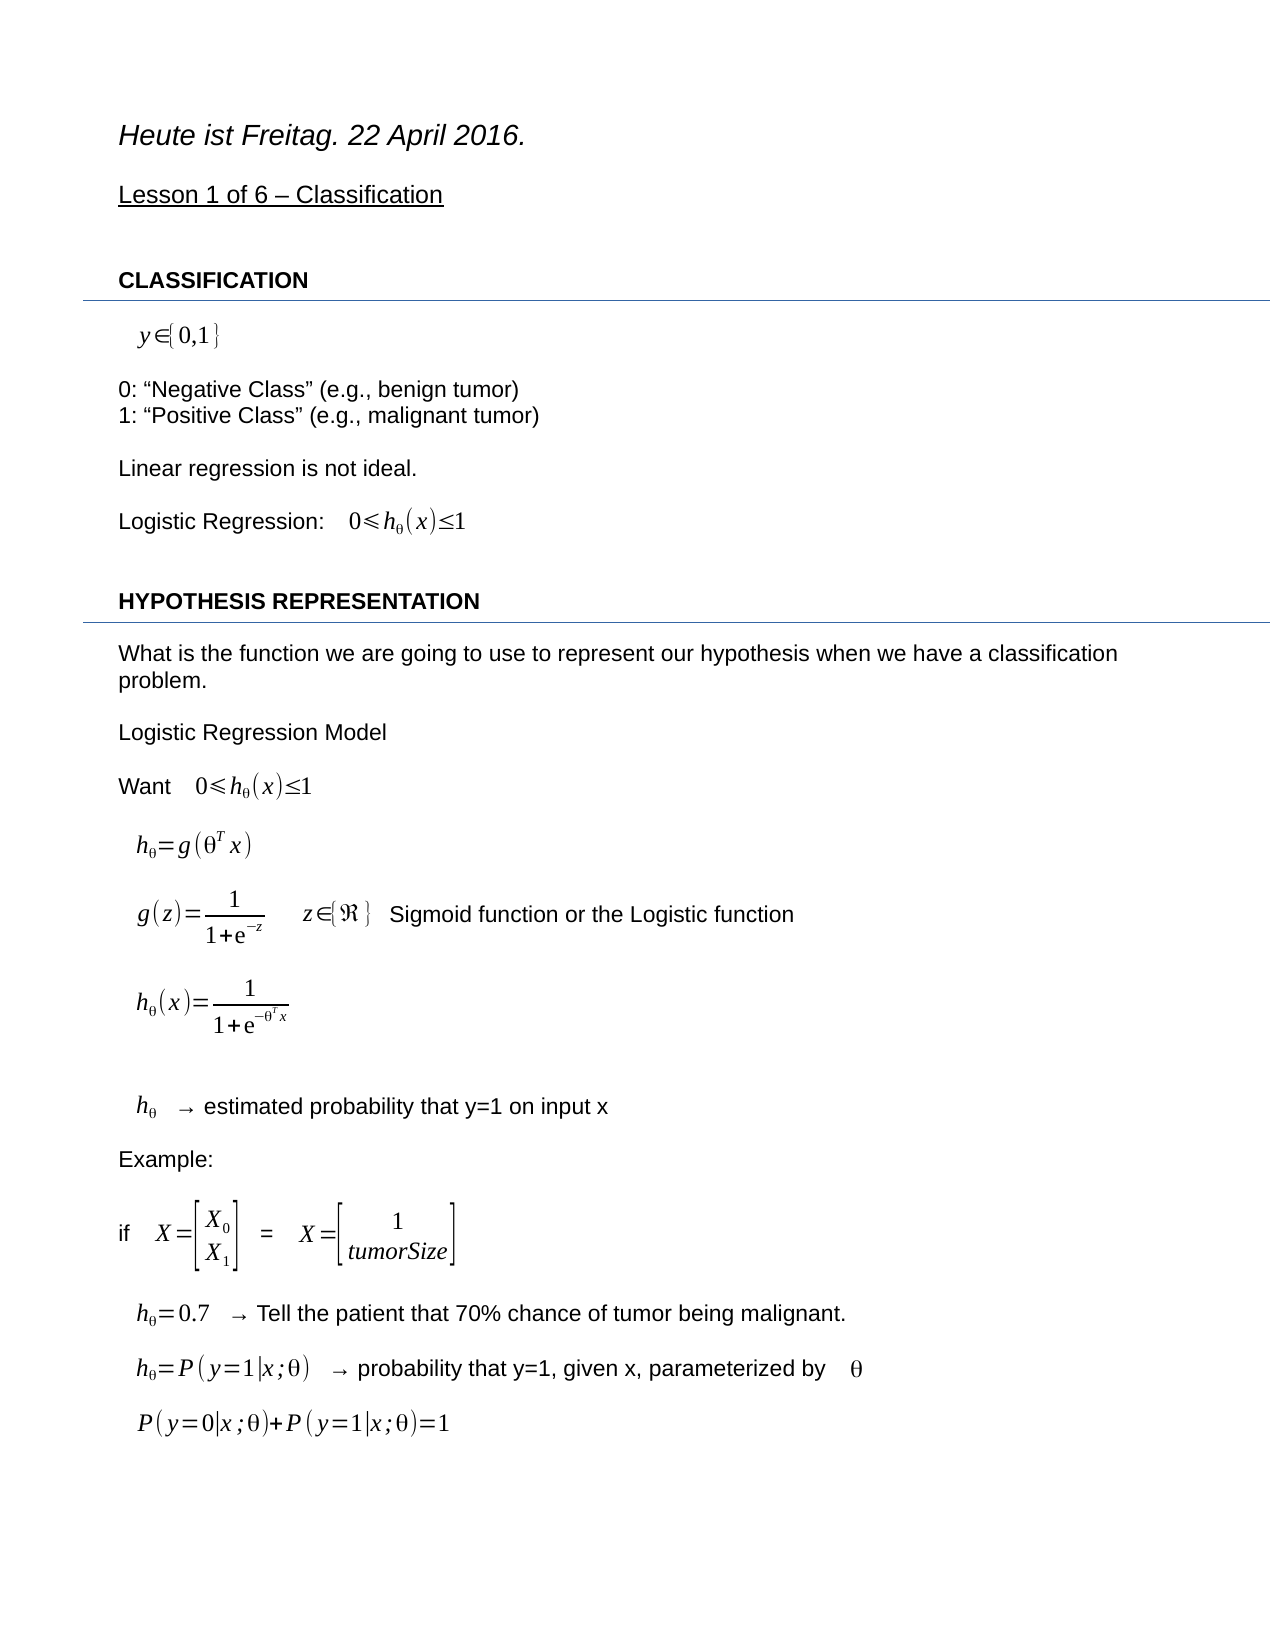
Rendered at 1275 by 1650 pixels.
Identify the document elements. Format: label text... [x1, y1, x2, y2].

text → Tell the patient that 70% chance of tumor being malignant. [118, 1299, 1157, 1328]
text Logistic Regression: [118, 507, 1157, 536]
text → estimated probability that y=1 on input x [118, 1092, 1157, 1120]
text Lesson 1 of 6 – Classification [118, 180, 1157, 209]
text HYPOTHESIS REPRESENTATION [118, 588, 1157, 614]
text What is the function we are going to use to represent our hypothesis when we have a classification problem. [118, 640, 1157, 693]
text → probability that y=1, given x, parameterized by [118, 1354, 1157, 1383]
text CLASSIFICATION [118, 267, 1157, 293]
text Example: [118, 1146, 1157, 1173]
text Sigmoid function or the Logistic function [118, 886, 1157, 948]
text Linear regression is not ideal. [118, 455, 1157, 481]
text Want [118, 772, 1157, 801]
text Heute ist Freitag. 22 April 2016. [118, 118, 1157, 152]
text Logistic Regression Model [118, 719, 1157, 746]
text 0: “Negative Class” (e.g., benign tumor) [118, 376, 1157, 402]
text 1: “Positive Class” (e.g., malignant tumor) [118, 402, 1157, 428]
text if = [118, 1199, 1157, 1273]
